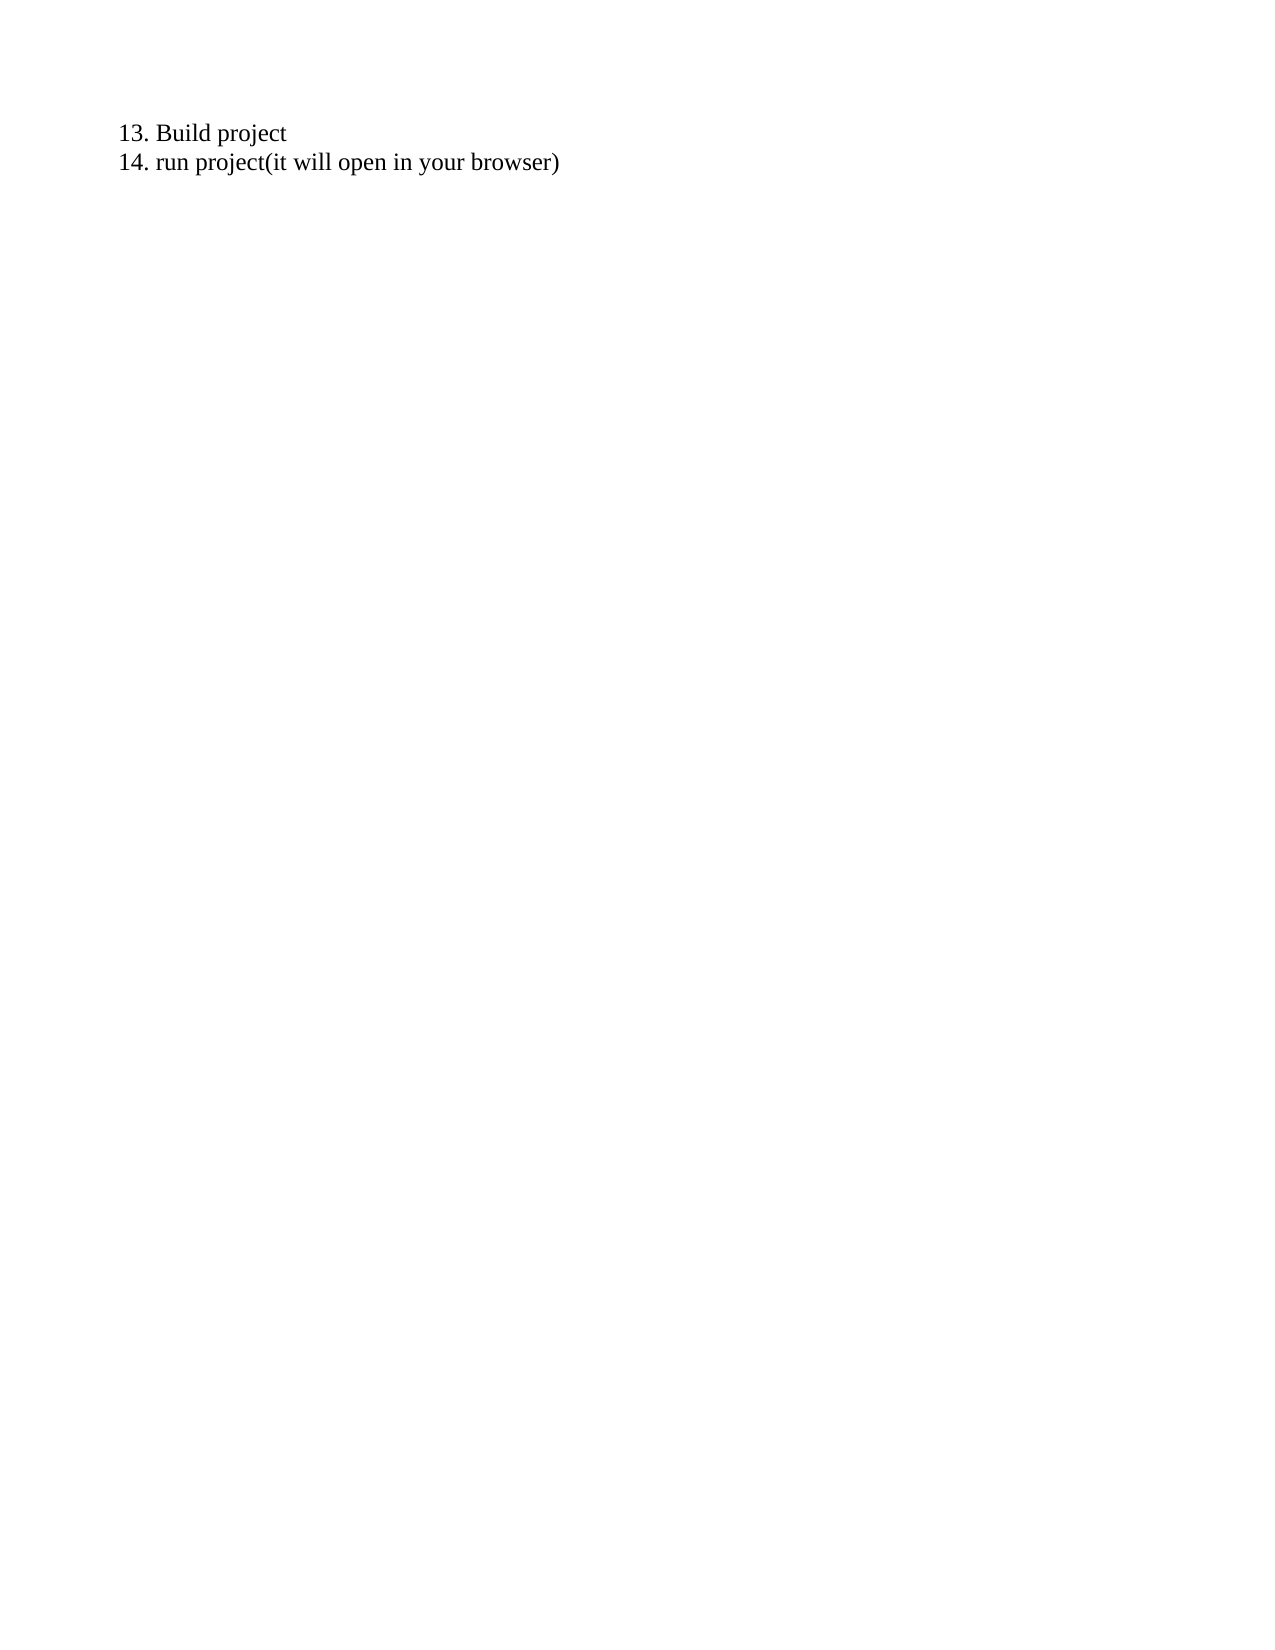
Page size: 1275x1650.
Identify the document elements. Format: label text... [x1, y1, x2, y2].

text 14. run project(it will open in your browser) [118, 147, 1157, 176]
text 13. Build project [118, 118, 1157, 147]
